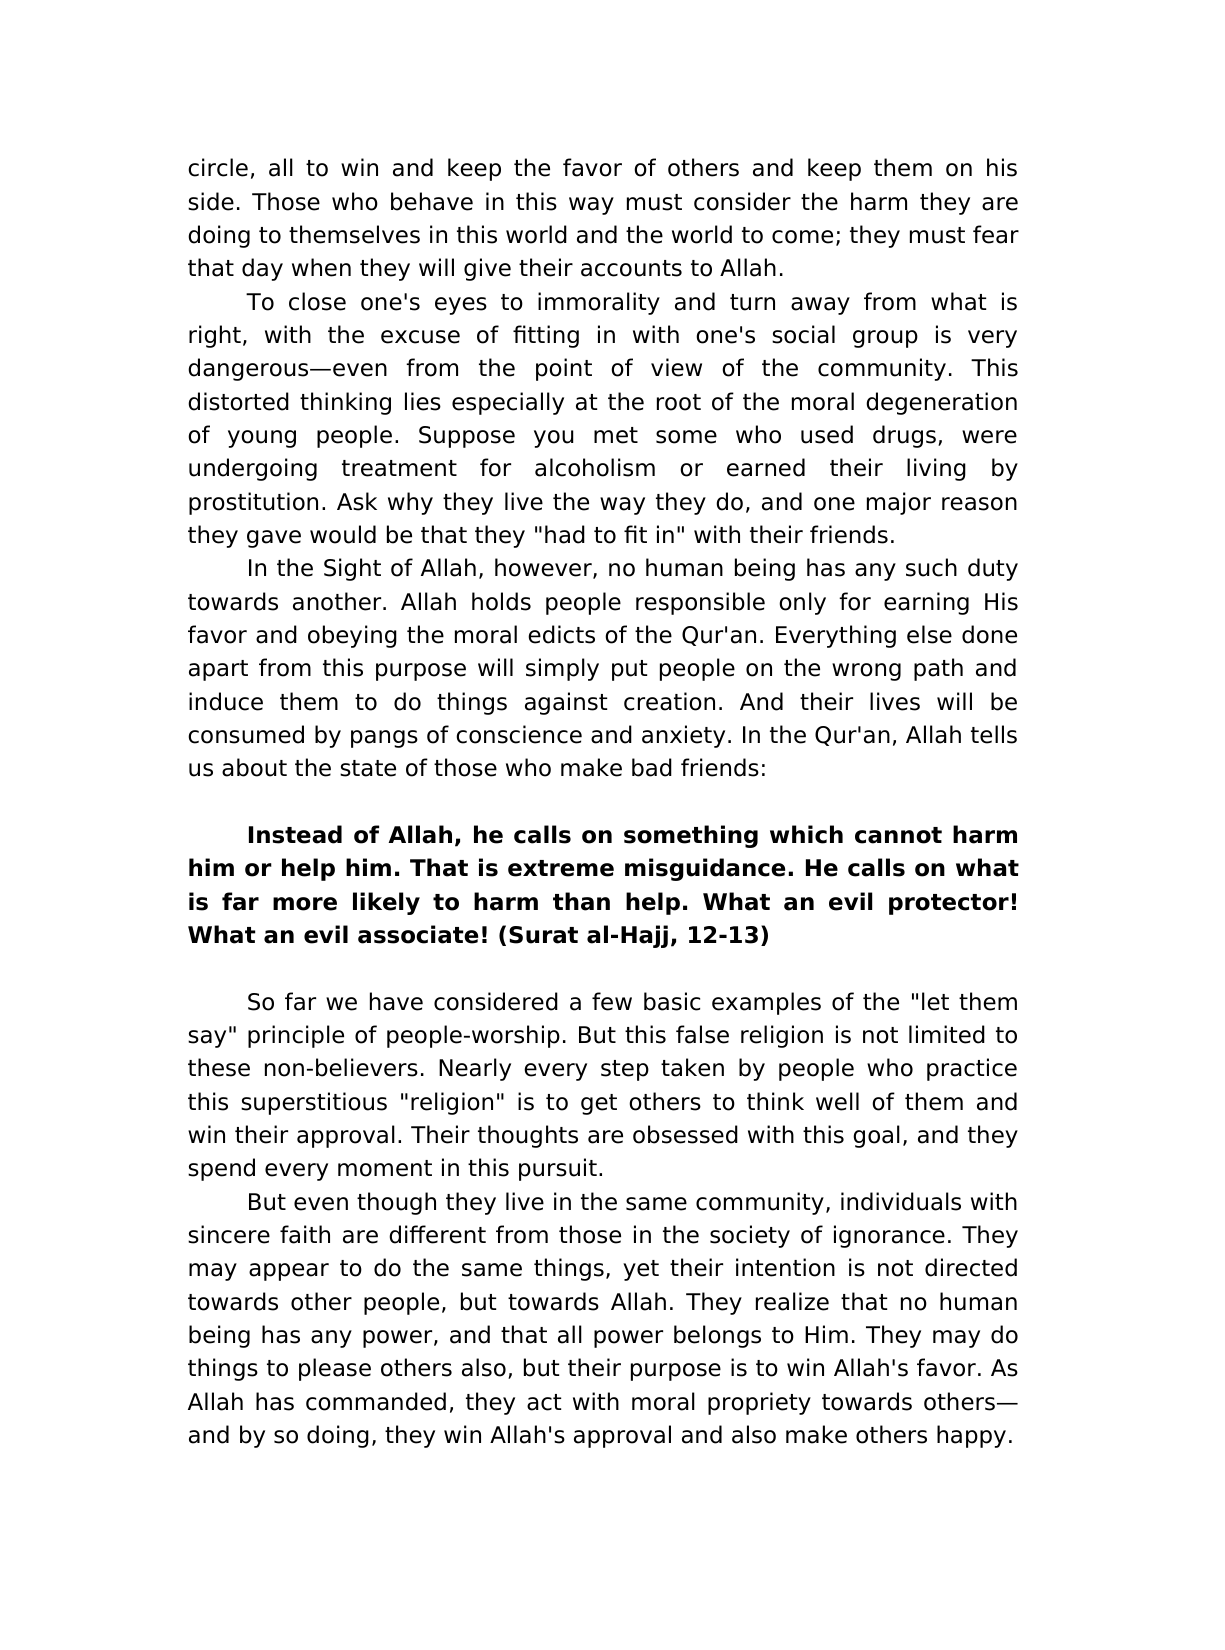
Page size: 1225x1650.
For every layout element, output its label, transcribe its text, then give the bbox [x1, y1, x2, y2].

text In the Sight of Allah, however, no human being has any such duty towards another. Allah holds people responsible only for earning His favor and obeying the moral edicts of the Qur'an. Everything else done apart from this purpose will simply put people on the wrong path and induce them to do things against creation. And their lives will be consumed by pangs of conscience and anxiety. In the Qur'an, Allah tells us about the state of those who make bad friends: [187, 550, 1020, 783]
text circle, all to win and keep the favor of others and keep them on his side. Those who behave in this way must consider the harm they are doing to themselves in this world and the world to come; they must fear that day when they will give their accounts to Allah. [187, 150, 1020, 283]
text But even though they live in the same community, individuals with sincere faith are different from those in the society of ignorance. They may appear to do the same things, yet their intention is not directed towards other people, but towards Allah. They realize that no human being has any power, and that all power belongs to Him. They may do things to please others also, but their purpose is to win Allah's favor. As Allah has commanded, they act with moral propriety towards others—and by so doing, they win Allah's approval and also make others happy. [187, 1183, 1020, 1450]
text To close one's eyes to immorality and turn away from what is right, with the excuse of fitting in with one's social group is very dangerous—even from the point of view of the community. This distorted thinking lies especially at the root of the moral degeneration of young people. Suppose you met some who used drugs, were undergoing treatment for alcoholism or earned their living by prostitution. Ask why they live the way they do, and one major reason they gave would be that they "had to fit in" with their friends. [187, 283, 1020, 550]
text Instead of Allah, he calls on something which cannot harm him or help him. That is extreme misguidance. He calls on what is far more likely to harm than help. What an evil protector! What an evil associate! (Surat al-Hajj, 12-13) [187, 817, 1020, 950]
text So far we have considered a few basic examples of the "let them say" principle of people-worship. But this false religion is not limited to these non-believers. Nearly every step taken by people who practice this superstitious "religion" is to get others to think well of them and win their approval. Their thoughts are obsessed with this goal, and they spend every moment in this pursuit. [187, 983, 1020, 1183]
